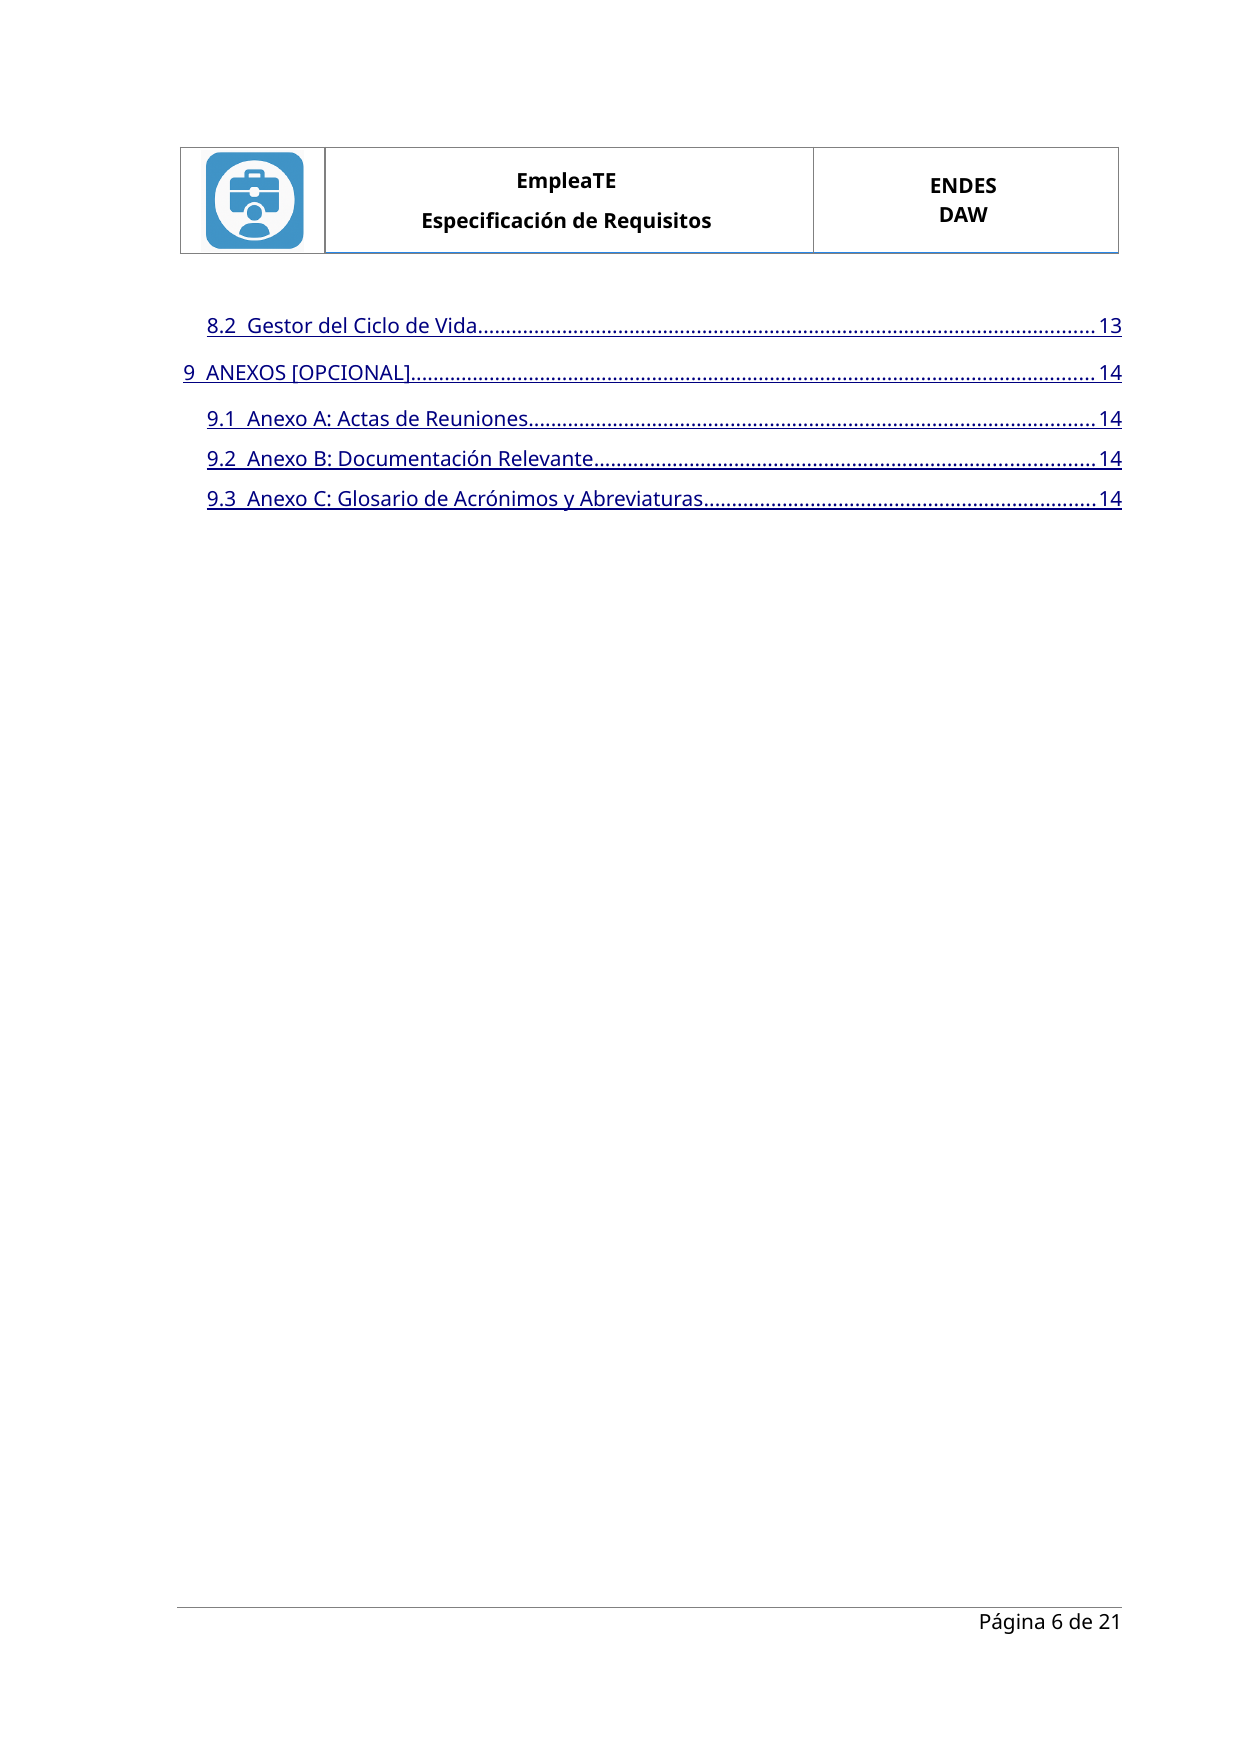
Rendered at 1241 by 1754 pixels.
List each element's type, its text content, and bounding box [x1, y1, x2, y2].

picture [201, 150, 304, 252]
text 9.2 Anexo B: Documentación Relevante 14 [207, 444, 1122, 468]
text 9.1 Anexo A: Actas de Reuniones 14 [207, 404, 1122, 428]
text 8.2 Gestor del Ciclo de Vida 13 [207, 311, 1122, 336]
text 9 ANEXOS [OPCIONAL] 14 [183, 358, 1122, 382]
text 9.3 Anexo C: Glosario de Acrónimos y Abreviaturas 14 [207, 484, 1122, 508]
